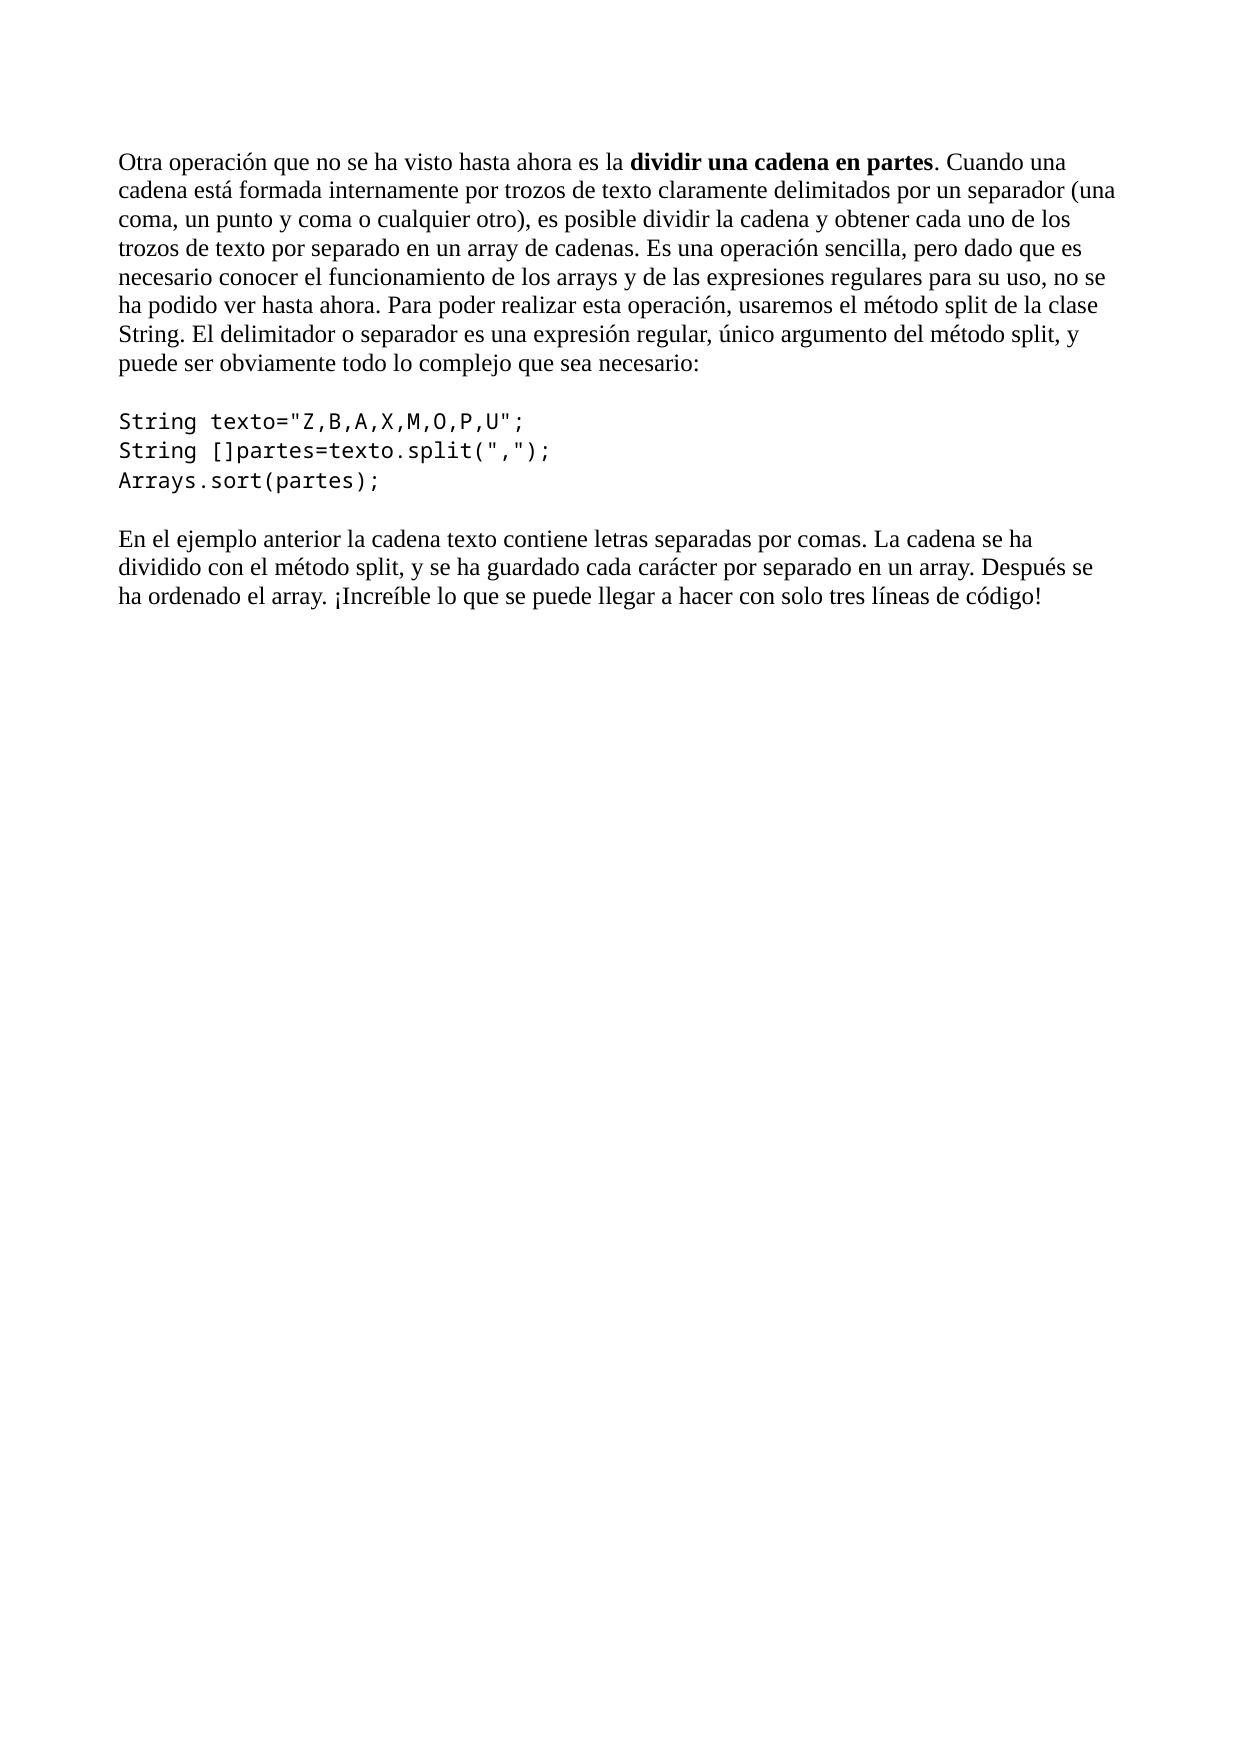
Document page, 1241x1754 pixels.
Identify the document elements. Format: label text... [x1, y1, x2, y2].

text String texto="Z,B,A,X,M,O,P,U"; [118, 406, 1122, 435]
text Arrays.sort(partes); [118, 465, 1122, 495]
text En el ejemplo anterior la cadena texto contiene letras separadas por comas. La cadena se ha dividido con el método split, y se ha guardado cada carácter por separado en un array. Después se ha ordenado el array. ¡Increíble lo que se puede llegar a hacer con solo tres líneas de código! [118, 524, 1122, 610]
text String []partes=texto.split(","); [118, 435, 1122, 465]
text Otra operación que no se ha visto hasta ahora es la dividir una cadena en partes. Cuando una cadena está formada internamente por trozos de texto claramente delimitados por un separador (una coma, un punto y coma o cualquier otro), es posible dividir la cadena y obtener cada uno de los trozos de texto por separado en un array de cadenas. Es una operación sencilla, pero dado que es necesario conocer el funcionamiento de los arrays y de las expresiones regulares para su uso, no se ha podido ver hasta ahora. Para poder realizar esta operación, usaremos el método split de la clase String. El delimitador o separador es una expresión regular, único argumento del método split, y puede ser obviamente todo lo complejo que sea necesario: [118, 147, 1122, 377]
